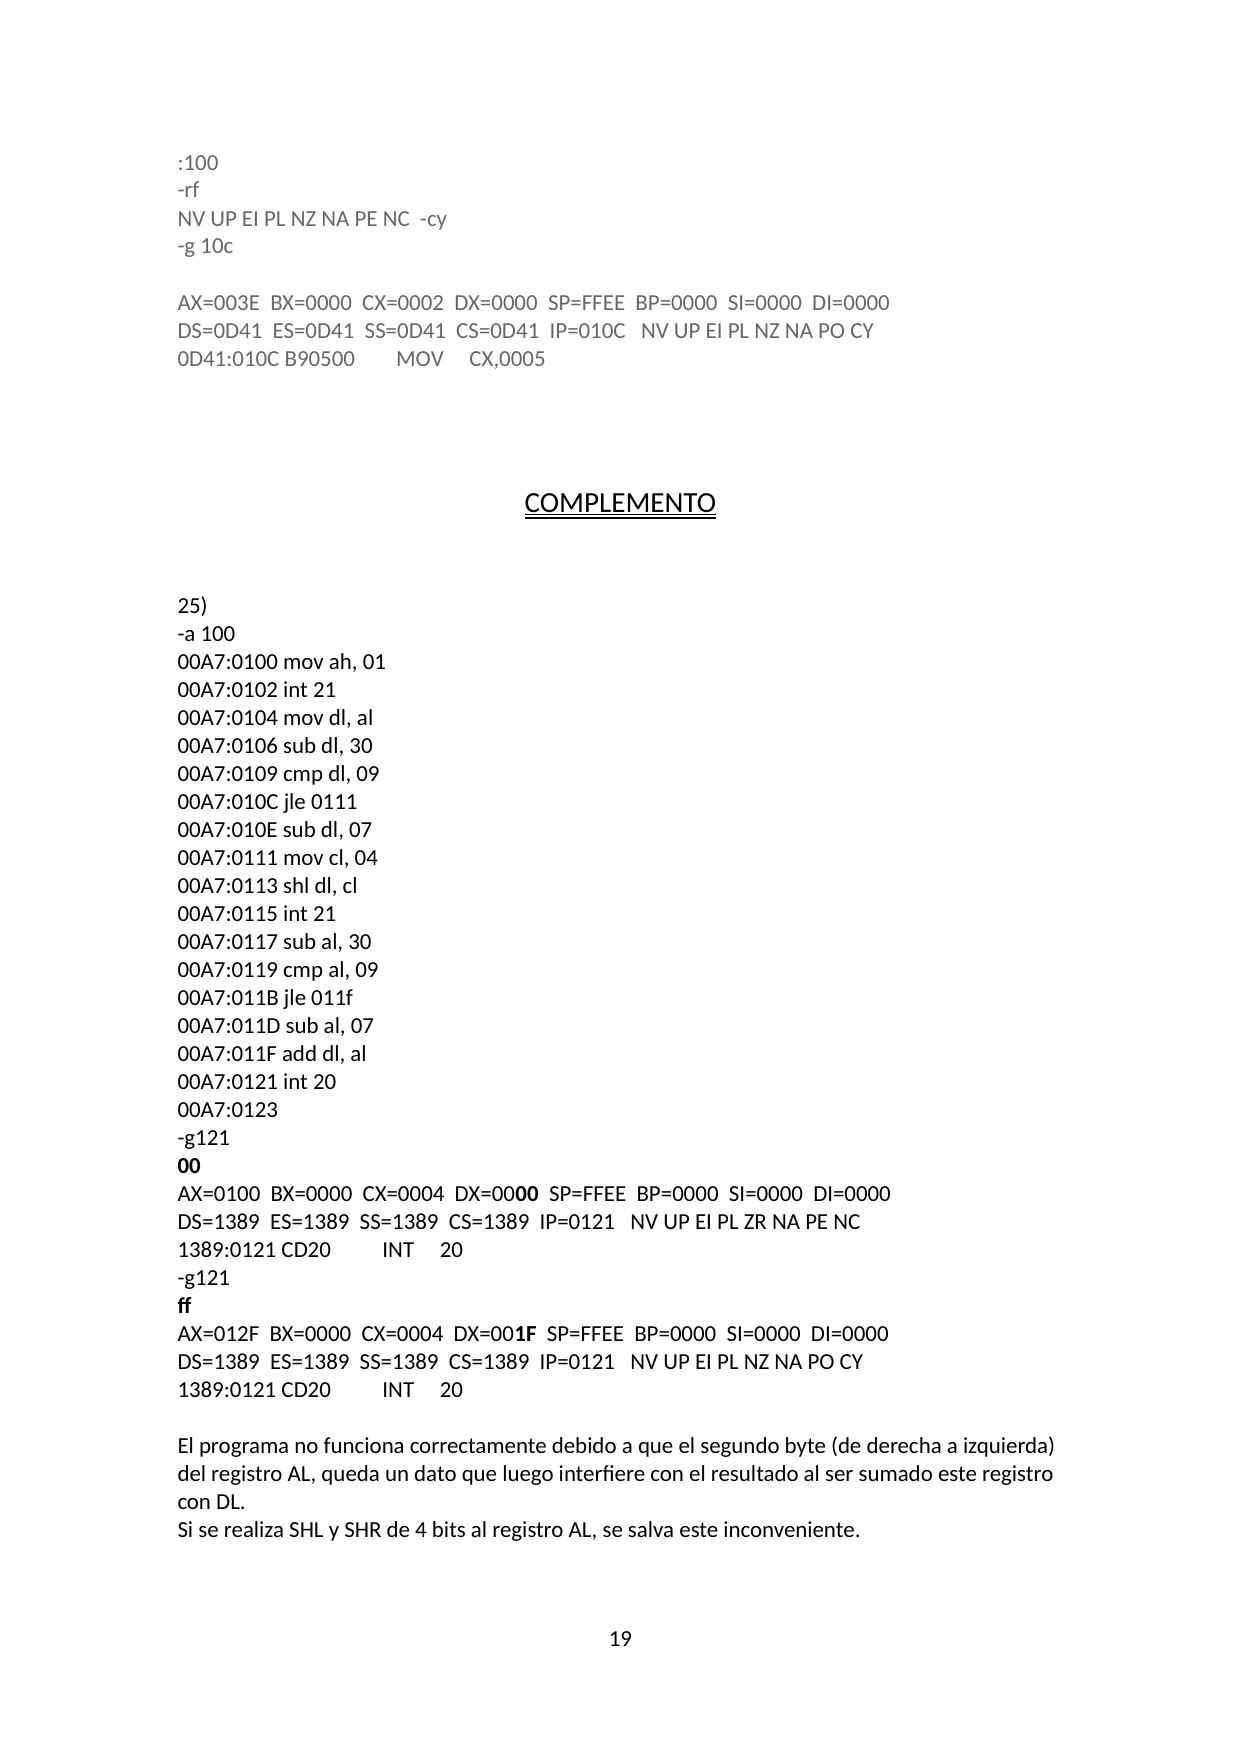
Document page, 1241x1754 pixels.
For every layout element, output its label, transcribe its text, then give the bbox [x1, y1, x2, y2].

text -g121 [177, 1123, 1063, 1151]
text 00A7:0121 int 20 [177, 1067, 1063, 1095]
text 00A7:010C jle 0111 [177, 787, 1063, 815]
text 00A7:0123 [177, 1095, 1063, 1123]
text 00A7:011F add dl, al [177, 1039, 1063, 1067]
text 00 [177, 1151, 1063, 1179]
text 00A7:0117 sub al, 30 [177, 927, 1063, 955]
text 00A7:0100 mov ah, 01 [177, 647, 1063, 675]
text DS=1389 ES=1389 SS=1389 CS=1389 IP=0121 NV UP EI PL NZ NA PO CY [177, 1347, 1063, 1375]
text 00A7:0111 mov cl, 04 [177, 843, 1063, 871]
text -g 10c [177, 232, 1063, 260]
text -g121 [177, 1263, 1063, 1291]
text 00A7:0115 int 21 [177, 899, 1063, 927]
text AX=003E BX=0000 CX=0002 DX=0000 SP=FFEE BP=0000 SI=0000 DI=0000 [177, 288, 1063, 316]
text 00A7:0102 int 21 [177, 675, 1063, 703]
text DS=0D41 ES=0D41 SS=0D41 CS=0D41 IP=010C NV UP EI PL NZ NA PO CY [177, 316, 1063, 344]
text 1389:0121 CD20 INT 20 [177, 1235, 1063, 1263]
text COMPLEMENTO [177, 484, 1063, 519]
text 00A7:010E sub dl, 07 [177, 815, 1063, 843]
text 25) [177, 591, 1063, 619]
text 00A7:0109 cmp dl, 09 [177, 759, 1063, 787]
text -a 100 [177, 619, 1063, 647]
text NV UP EI PL NZ NA PE NC -cy [177, 204, 1063, 232]
text -rf [177, 176, 1063, 204]
text 00A7:0113 shl dl, cl [177, 871, 1063, 899]
text DS=1389 ES=1389 SS=1389 CS=1389 IP=0121 NV UP EI PL ZR NA PE NC [177, 1207, 1063, 1235]
text 00A7:0104 mov dl, al [177, 703, 1063, 731]
text Si se realiza SHL y SHR de 4 bits al registro AL, se salva este inconveniente. [177, 1515, 1063, 1543]
text AX=0100 BX=0000 CX=0004 DX=0000 SP=FFEE BP=0000 SI=0000 DI=0000 [177, 1179, 1063, 1207]
text ff [177, 1291, 1063, 1319]
text AX=012F BX=0000 CX=0004 DX=001F SP=FFEE BP=0000 SI=0000 DI=0000 [177, 1319, 1063, 1347]
text El programa no funciona correctamente debido a que el segundo byte (de derecha a izquierda) del registro AL, queda un dato que luego interfiere con el resultado al ser sumado este registro con DL. [177, 1431, 1063, 1515]
text 00A7:0106 sub dl, 30 [177, 731, 1063, 759]
text 00A7:011D sub al, 07 [177, 1011, 1063, 1039]
text 0D41:010C B90500 MOV CX,0005 [177, 344, 1063, 372]
text 00A7:011B jle 011f [177, 983, 1063, 1011]
text 1389:0121 CD20 INT 20 [177, 1375, 1063, 1403]
text 00A7:0119 cmp al, 09 [177, 955, 1063, 983]
text :100 [177, 148, 1063, 176]
